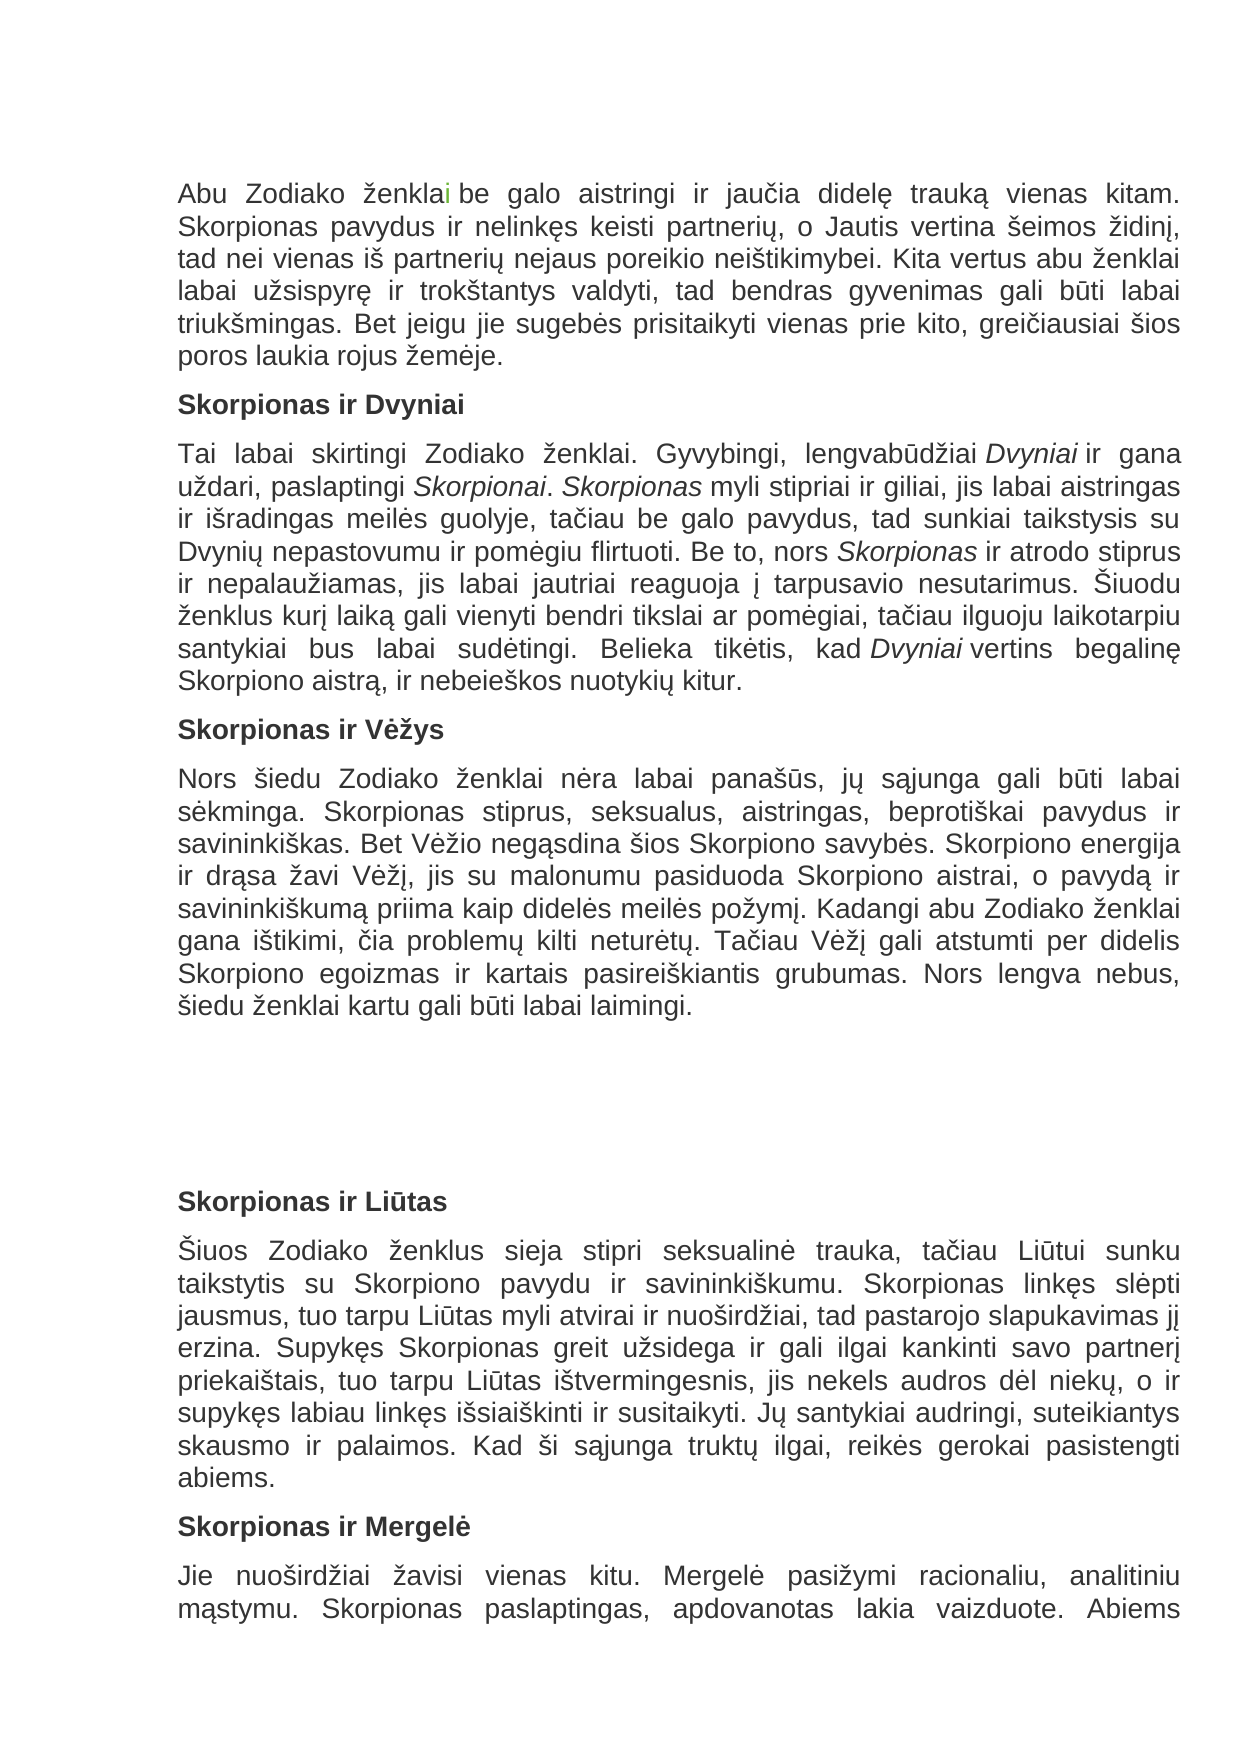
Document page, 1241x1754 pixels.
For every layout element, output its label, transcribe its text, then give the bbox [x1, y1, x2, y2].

text Skorpionas ir Mergelė [177, 1510, 1181, 1542]
text Abu Zodiako ženklai be galo aistringi ir jaučia didelę trauką vienas kitam. Skorpionas pavydus ir nelinkęs keisti partnerių, o Jautis vertina šeimos židinį, tad nei vienas iš partnerių nejaus poreikio neištikimybei. Kita vertus abu ženklai labai užsispyrę ir trokštantys valdyti, tad bendras gyvenimas gali būti labai triukšmingas. Bet jeigu jie sugebės prisitaikyti vienas prie kito, greičiausiai šios poros laukia rojus žemėje. [177, 177, 1181, 372]
text Šiuos Zodiako ženklus sieja stipri seksualinė trauka, tačiau Liūtui sunku taikstytis su Skorpiono pavydu ir savininkiškumu. Skorpionas linkęs slėpti jausmus, tuo tarpu Liūtas myli atvirai ir nuoširdžiai, tad pastarojo slapukavimas jį erzina. Supykęs Skorpionas greit užsidega ir gali ilgai kankinti savo partnerį priekaištais, tuo tarpu Liūtas ištvermingesnis, jis nekels audros dėl niekų, o ir supykęs labiau linkęs išsiaiškinti ir susitaikyti. Jų santykiai audringi, suteikiantys skausmo ir palaimos. Kad ši sąjunga truktų ilgai, reikės gerokai pasistengti abiems. [177, 1234, 1181, 1493]
text Skorpionas ir Dvyniai [177, 388, 1181, 421]
text Skorpionas ir Liūtas [177, 1185, 1181, 1218]
text Nors šiedu Zodiako ženklai nėra labai panašūs, jų sąjunga gali būti labai sėkminga. Skorpionas stiprus, seksualus, aistringas, beprotiškai pavydus ir savininkiškas. Bet Vėžio negąsdina šios Skorpiono savybės. Skorpiono energija ir drąsa žavi Vėžį, jis su malonumu pasiduoda Skorpiono aistrai, o pavydą ir savininkiškumą priima kaip didelės meilės požymį. Kadangi abu Zodiako ženklai gana ištikimi, čia problemų kilti neturėtų. Tačiau Vėžį gali atstumti per didelis Skorpiono egoizmas ir kartais pasireiškiantis grubumas. Nors lengva nebus, šiedu ženklai kartu gali būti labai laimingi. [177, 762, 1181, 1021]
text Tai labai skirtingi Zodiako ženklai. Gyvybingi, lengvabūdžiai Dvyniai ir gana uždari, paslaptingi Skorpionai. Skorpionas myli stipriai ir giliai, jis labai aistringas ir išradingas meilės guolyje, tačiau be galo pavydus, tad sunkiai taikstysis su Dvynių nepastovumu ir pomėgiu flirtuoti. Be to, nors Skorpionas ir atrodo stiprus ir nepalaužiamas, jis labai jautriai reaguoja į tarpusavio nesutarimus. Šiuodu ženklus kurį laiką gali vienyti bendri tikslai ar pomėgiai, tačiau ilguoju laikotarpiu santykiai bus labai sudėtingi. Belieka tikėtis, kad Dvyniai vertins begalinę Skorpiono aistrą, ir nebeieškos nuotykių kitur. [177, 437, 1181, 696]
text Jie nuoširdžiai žavisi vienas kitu. Mergelė pasižymi racionaliu, analitiniu mąstymu. Skorpionas paslaptingas, apdovanotas lakia vaizduote. Abiems [177, 1559, 1181, 1624]
text Skorpionas ir Vėžys [177, 713, 1181, 746]
